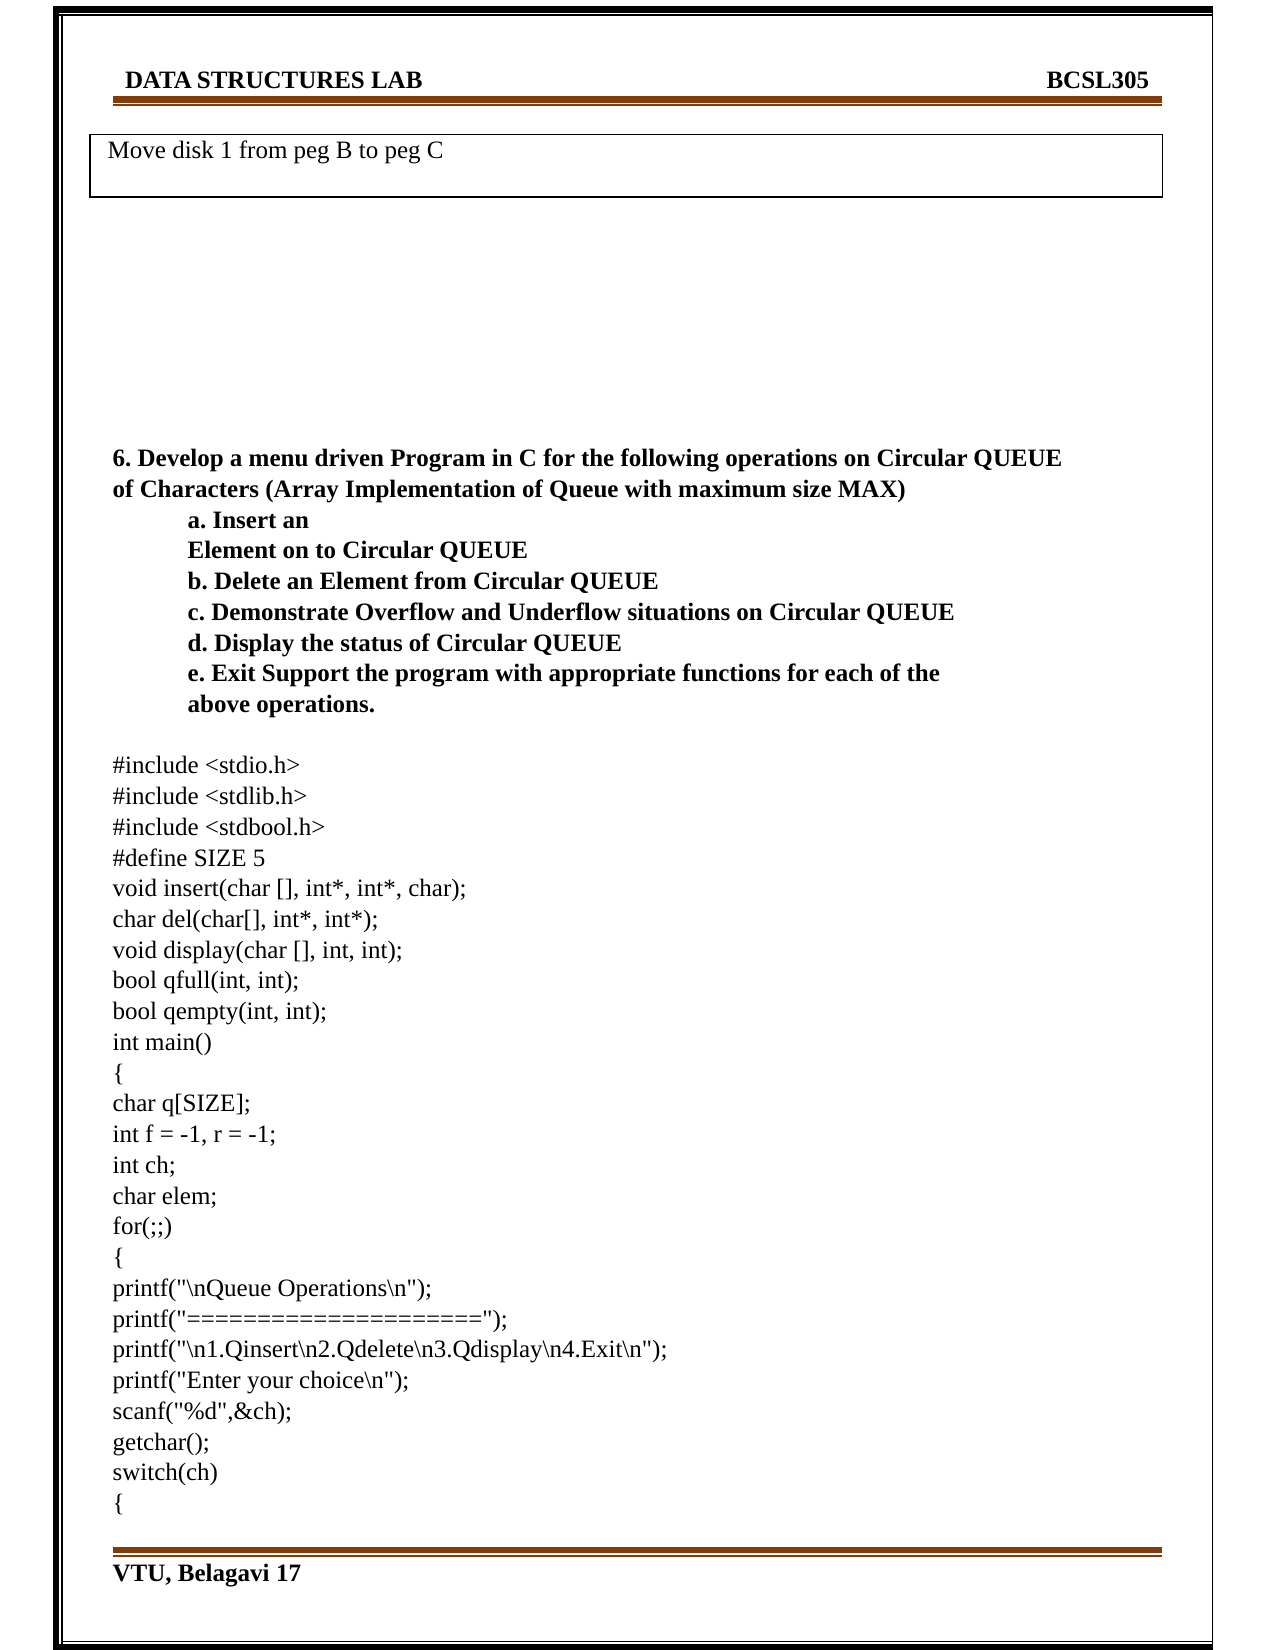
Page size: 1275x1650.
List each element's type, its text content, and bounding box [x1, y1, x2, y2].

text #define SIZE 5 [112, 843, 1162, 871]
text bool qfull(int, int); [112, 966, 1162, 994]
text #include <stdlib.h> [112, 781, 1162, 810]
text Element on to Circular QUEUE [187, 535, 1162, 564]
table_header Move disk 1 from peg B to peg C [91, 135, 1162, 196]
text { [112, 1488, 1162, 1517]
text d. Display the status of Circular QUEUE [187, 628, 1162, 656]
text #include <stdbool.h> [112, 812, 1162, 841]
text int f = -1, r = -1; [112, 1119, 1162, 1148]
text a. Insert an [187, 505, 1162, 533]
text printf("====================="); [112, 1304, 1162, 1332]
text { [112, 1242, 1162, 1271]
text void insert(char [], int*, int*, char); [112, 873, 1162, 902]
text void display(char [], int, int); [112, 935, 1162, 964]
text 6. Develop a menu driven Program in C for the following operations on Circular QUEUE [112, 443, 1162, 472]
text { [112, 1058, 1162, 1087]
text int ch; [112, 1150, 1162, 1179]
text int main() [112, 1027, 1162, 1056]
text of Characters (Array Implementation of Queue with maximum size MAX) [112, 474, 1162, 503]
text char q[SIZE]; [112, 1088, 1162, 1117]
text for(;;) [112, 1211, 1162, 1240]
text getchar(); [112, 1427, 1162, 1455]
text printf("\n1.Qinsert\n2.Qdelete\n3.Qdisplay\n4.Exit\n"); [112, 1334, 1162, 1363]
text b. Delete an Element from Circular QUEUE [187, 566, 1162, 595]
text char del(char[], int*, int*); [112, 904, 1162, 933]
text bool qempty(int, int); [112, 996, 1162, 1025]
text #include <stdio.h> [112, 751, 1162, 779]
text c. Demonstrate Overflow and Underflow situations on Circular QUEUE [187, 597, 1162, 626]
text e. Exit Support the program with appropriate functions for each of the [187, 658, 1162, 687]
text printf("\nQueue Operations\n"); [112, 1273, 1162, 1302]
text printf("Enter your choice\n"); [112, 1365, 1162, 1394]
text above operations. [187, 689, 1162, 718]
text switch(ch) [112, 1457, 1162, 1486]
text char elem; [112, 1181, 1162, 1209]
text scanf("%d",&ch); [112, 1396, 1162, 1424]
